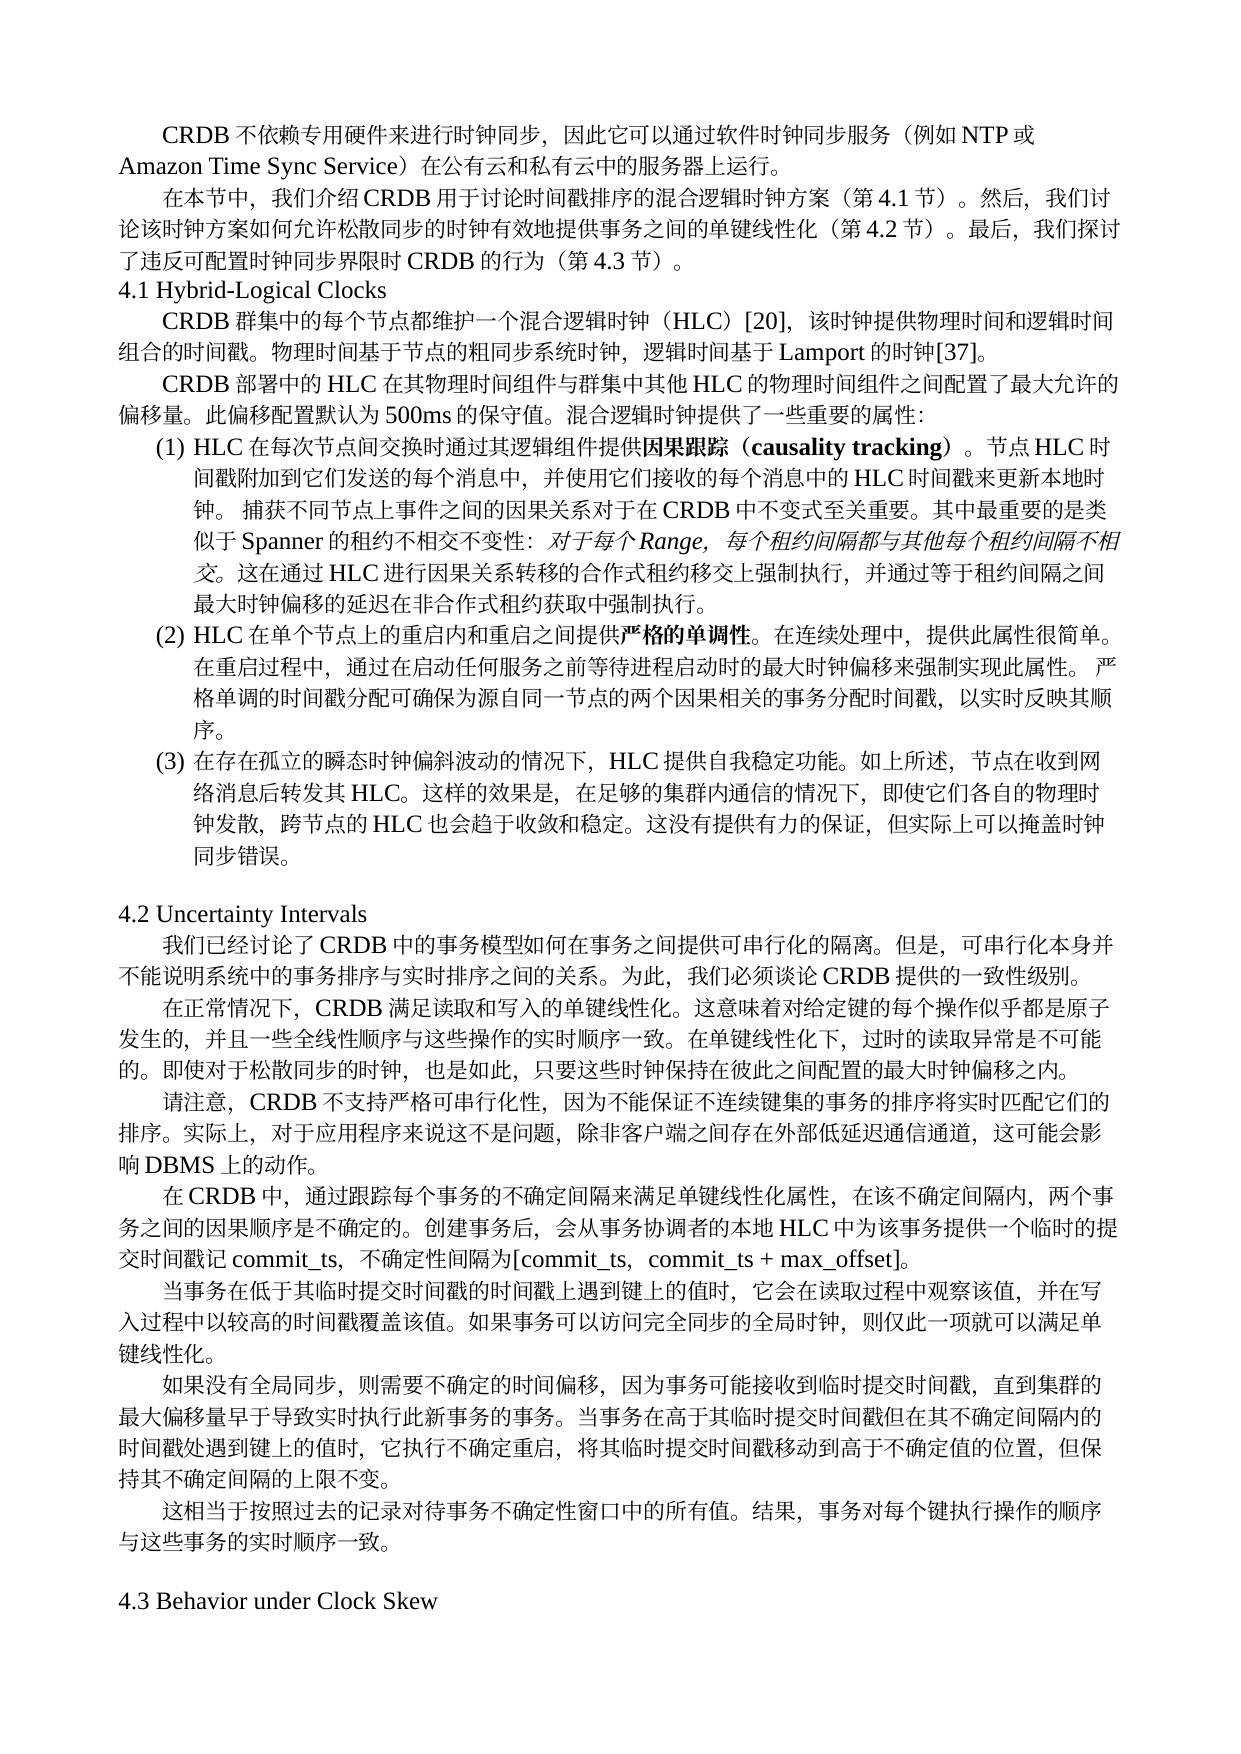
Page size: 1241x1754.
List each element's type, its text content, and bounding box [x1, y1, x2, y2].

list 在存在孤立的瞬态时钟偏斜波动的情况下，HLC提供自我稳定功能。如上所述，节点在收到网络消息后转发其HLC。这样的效果是，在足够的集群内通信的情况下，即使它们各自的物理时钟发散，跨节点的HLC也会趋于收敛和稳定。这没有提供有力的保证，但实际上可以掩盖时钟同步错误。 [156, 744, 1122, 870]
text CRDB不依赖专用硬件来进行时钟同步，因此它可以通过软件时钟同步服务（例如NTP或Amazon Time Sync Service）在公有云和私有云中的服务器上运行。 [118, 118, 1122, 181]
list HLC在每次节点间交换时通过其逻辑组件提供因果跟踪（causality tracking）。节点HLC时间戳附加到它们发送的每个消息中，并使用它们接收的每个消息中的HLC时间戳来更新本地时钟。 捕获不同节点上事件之间的因果关系对于在CRDB中不变式至关重要。其中最重要的是类似于Spanner的租约不相交不变性：对于每个Range，每个租约间隔都与其他每个租约间隔不相交。这在通过HLC进行因果关系转移的合作式租约移交上强制执行，并通过等于租约间隔之间最大时钟偏移的延迟在非合作式租约获取中强制执行。 [156, 430, 1122, 619]
text 这相当于按照过去的记录对待事务不确定性窗口中的所有值。结果，事务对每个键执行操作的顺序与这些事务的实时顺序一致。 [118, 1494, 1122, 1557]
text CRDB部署中的HLC在其物理时间组件与群集中其他HLC的物理时间组件之间配置了最大允许的偏移量。此偏移配置默认为500ms的保守值。混合逻辑时钟提供了一些重要的属性： [118, 367, 1122, 430]
text 4.3 Behavior under Clock Skew [118, 1586, 1122, 1614]
text 4.2 Uncertainty Intervals [118, 899, 1122, 928]
text 如果没有全局同步，则需要不确定的时间偏移，因为事务可能接收到临时提交时间戳，直到集群的最大偏移量早于导致实时执行此新事务的事务。当事务在高于其临时提交时间戳但在其不确定间隔内的时间戳处遇到键上的值时，它执行不确定重启，将其临时提交时间戳移动到高于不确定值的位置，但保持其不确定间隔的上限不变。 [118, 1368, 1122, 1494]
text 请注意，CRDB不支持严格可串行化性，因为不能保证不连续键集的事务的排序将实时匹配它们的排序。实际上，对于应用程序来说这不是问题，除非客户端之间存在外部低延迟通信通道，这可能会影响DBMS上的动作。 [118, 1085, 1122, 1179]
text CRDB群集中的每个节点都维护一个混合逻辑时钟（HLC）[20]，该时钟提供物理时间和逻辑时间组合的时间戳。物理时间基于节点的粗同步系统时钟，逻辑时间基于Lamport的时钟[37]。 [118, 304, 1122, 367]
text 在正常情况下，CRDB满足读取和写入的单键线性化。这意味着对给定键的每个操作似乎都是原子发生的，并且一些全线性顺序与这些操作的实时顺序一致。在单键线性化下，过时的读取异常是不可能的。即使对于松散同步的时钟，也是如此，只要这些时钟保持在彼此之间配置的最大时钟偏移之内。 [118, 991, 1122, 1085]
text 4.1 Hybrid-Logical Clocks [118, 275, 1122, 304]
list HLC在单个节点上的重启内和重启之间提供严格的单调性。在连续处理中，提供此属性很简单。在重启过程中，通过在启动任何服务之前等待进程启动时的最大时钟偏移来强制实现此属性。 严格单调的时间戳分配可确保为源自同一节点的两个因果相关的事务分配时间戳，以实时反映其顺序。 [156, 619, 1122, 744]
text 当事务在低于其临时提交时间戳的时间戳上遇到键上的值时，它会在读取过程中观察该值，并在写入过程中以较高的时间戳覆盖该值。如果事务可以访问完全同步的全局时钟，则仅此一项就可以满足单键线性化。 [118, 1274, 1122, 1368]
text 我们已经讨论了CRDB中的事务模型如何在事务之间提供可串行化的隔离。但是，可串行化本身并不能说明系统中的事务排序与实时排序之间的关系。为此，我们必须谈论CRDB提供的一致性级别。 [118, 928, 1122, 991]
text 在本节中，我们介绍CRDB用于讨论时间戳排序的混合逻辑时钟方案（第4.1节）。然后，我们讨论该时钟方案如何允许松散同步的时钟有效地提供事务之间的单键线性化（第4.2节）。最后，我们探讨了违反可配置时钟同步界限时CRDB的行为（第4.3节）。 [118, 181, 1122, 275]
text 在CRDB中，通过跟踪每个事务的不确定间隔来满足单键线性化属性，在该不确定间隔内，两个事务之间的因果顺序是不确定的。创建事务后，会从事务协调者的本地HLC中为该事务提供一个临时的提交时间戳记commit_ts，不确定性间隔为[commit_ts，commit_ts + max_offset]。 [118, 1179, 1122, 1274]
